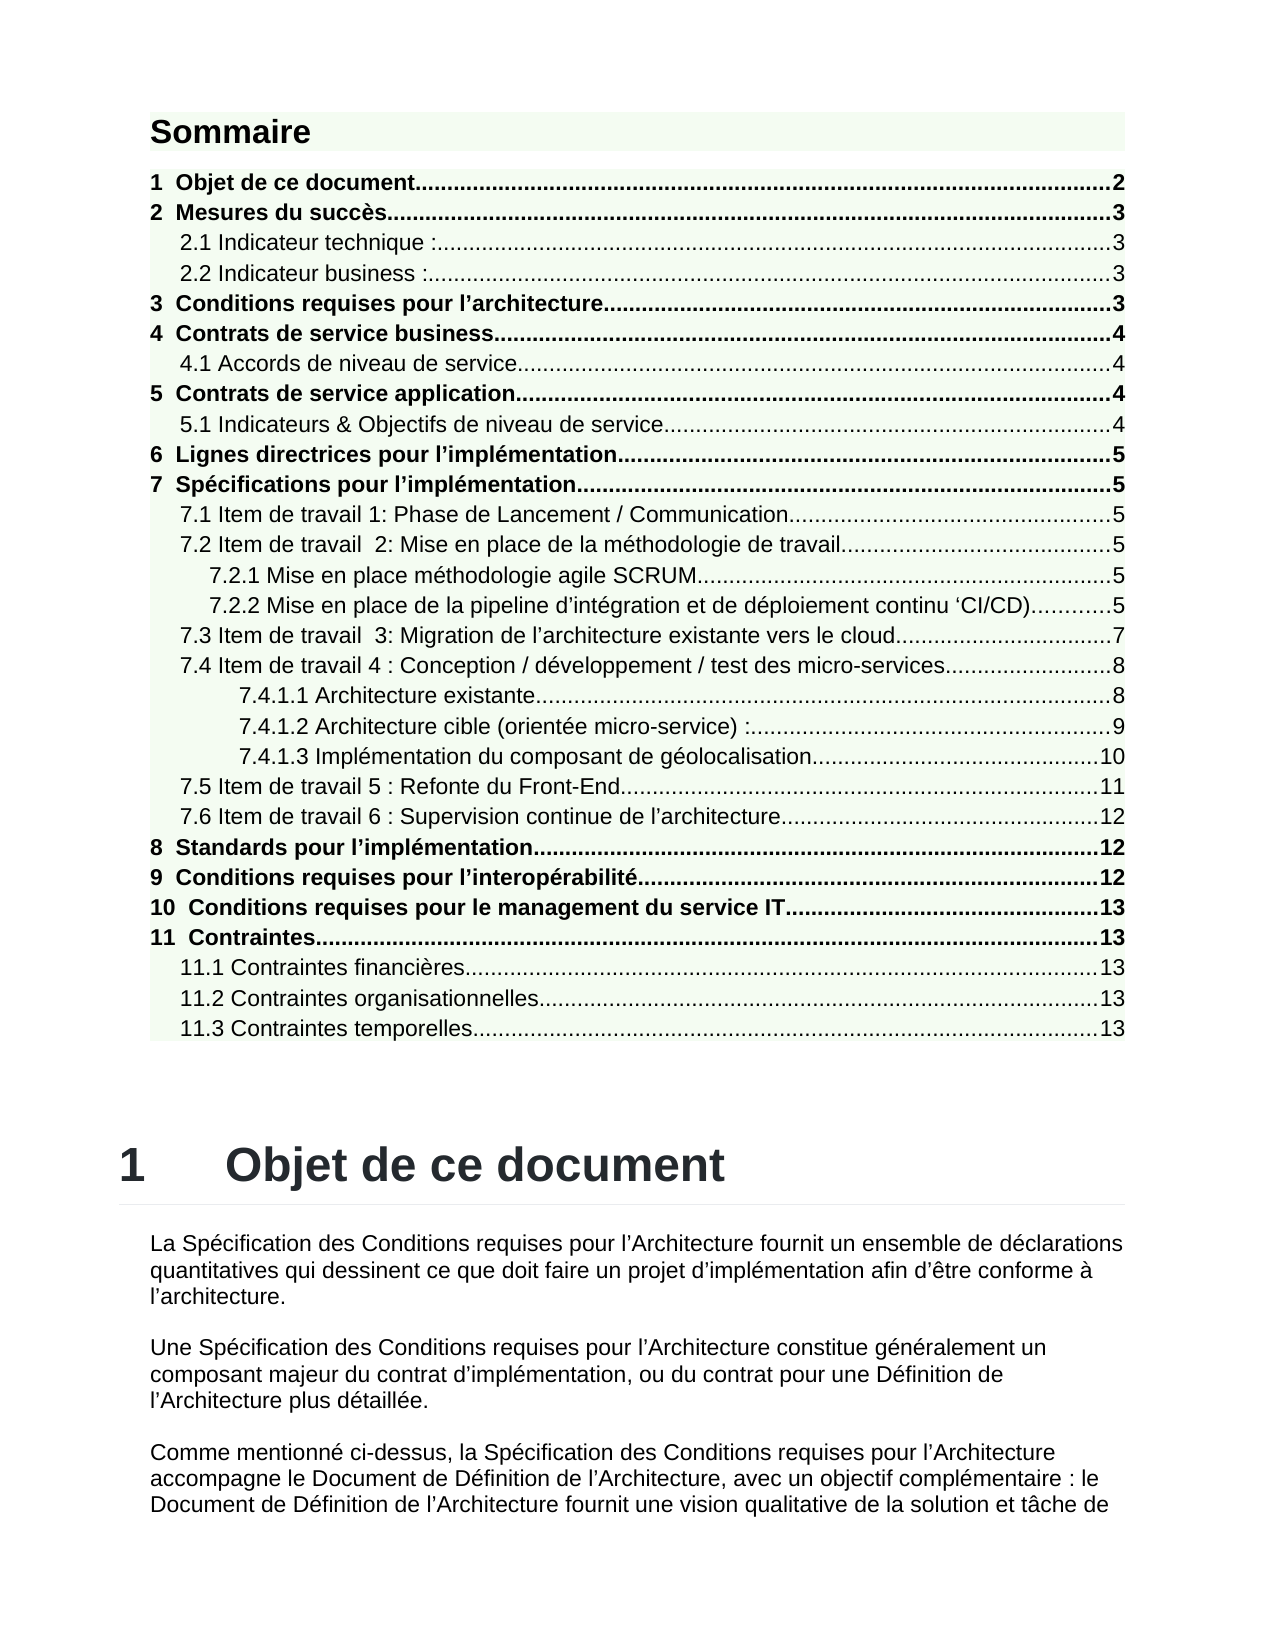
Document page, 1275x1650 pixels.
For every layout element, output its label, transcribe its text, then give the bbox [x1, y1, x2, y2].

text 7.2.2 Mise en place de la pipeline d’intégration et de déploiement continu ‘CI/CD) 5 [209, 592, 1125, 618]
text 7.4.1.1 Architecture existante 8 [238, 682, 1125, 709]
text Comme mentionné ci-dessus, la Spécification des Conditions requises pour l’Architecture accompagne le Document de Définition de l’Architecture, avec un objectif complémentaire : le Document de Définition de l’Architecture fournit une vision qualitative de la solution et tâche de [150, 1438, 1125, 1517]
text Une Spécification des Conditions requises pour l’Architecture constitue généralement un composant majeur du contrat d’implémentation, ou du contrat pour une Définition de l’Architecture plus détaillée. [150, 1334, 1125, 1413]
text 8 Standards pour l’implémentation 12 [150, 833, 1125, 860]
text 7.2.1 Mise en place méthodologie agile SCRUM 5 [209, 562, 1125, 588]
text 11.3 Contraintes temporelles 13 [179, 1015, 1125, 1041]
subtitle Objet de ce document [119, 1136, 1125, 1204]
text 5.1 Indicateurs & Objectifs de niveau de service 4 [179, 411, 1125, 437]
text 11.2 Contraintes organisationnelles 13 [179, 984, 1125, 1011]
text 3 Conditions requises pour l’architecture 3 [150, 290, 1125, 316]
text 7.1 Item de travail 1: Phase de Lancement / Communication 5 [179, 501, 1125, 527]
text 2 Mesures du succès 3 [150, 199, 1125, 225]
text 1 Objet de ce document 2 [150, 169, 1125, 195]
text 2.2 Indicateur business : 3 [179, 259, 1125, 286]
text 4.1 Accords de niveau de service 4 [179, 350, 1125, 376]
text 7.4.1.3 Implémentation du composant de géolocalisation 10 [238, 743, 1125, 769]
text 7.6 Item de travail 6 : Supervision continue de l’architecture 12 [179, 803, 1125, 829]
text 10 Conditions requises pour le management du service IT 13 [150, 894, 1125, 920]
text 7 Spécifications pour l’implémentation 5 [150, 471, 1125, 497]
text 9 Conditions requises pour l’interopérabilité 12 [150, 864, 1125, 890]
text 7.5 Item de travail 5 : Refonte du Front-End 11 [179, 773, 1125, 799]
text 7.4 Item de travail 4 : Conception / développement / test des micro-services 8 [179, 652, 1125, 678]
text La Spécification des Conditions requises pour l’Architecture fournit un ensemble de déclarations quantitatives qui dessinent ce que doit faire un projet d’implémentation afin d’être conforme à l’architecture. [150, 1230, 1125, 1309]
text 6 Lignes directrices pour l’implémentation 5 [150, 441, 1125, 467]
text 7.3 Item de travail 3: Migration de l’architecture existante vers le cloud 7 [179, 622, 1125, 648]
subtitle Sommaire [150, 112, 1125, 151]
text 7.2 Item de travail 2: Mise en place de la méthodologie de travail 5 [179, 531, 1125, 558]
text 11 Contraintes 13 [150, 924, 1125, 950]
text 4 Contrats de service business 4 [150, 320, 1125, 346]
text 2.1 Indicateur technique : 3 [179, 229, 1125, 256]
text 7.4.1.2 Architecture cible (orientée micro-service) : 9 [238, 713, 1125, 739]
text 11.1 Contraintes financières 13 [179, 954, 1125, 981]
text 5 Contrats de service application 4 [150, 380, 1125, 407]
